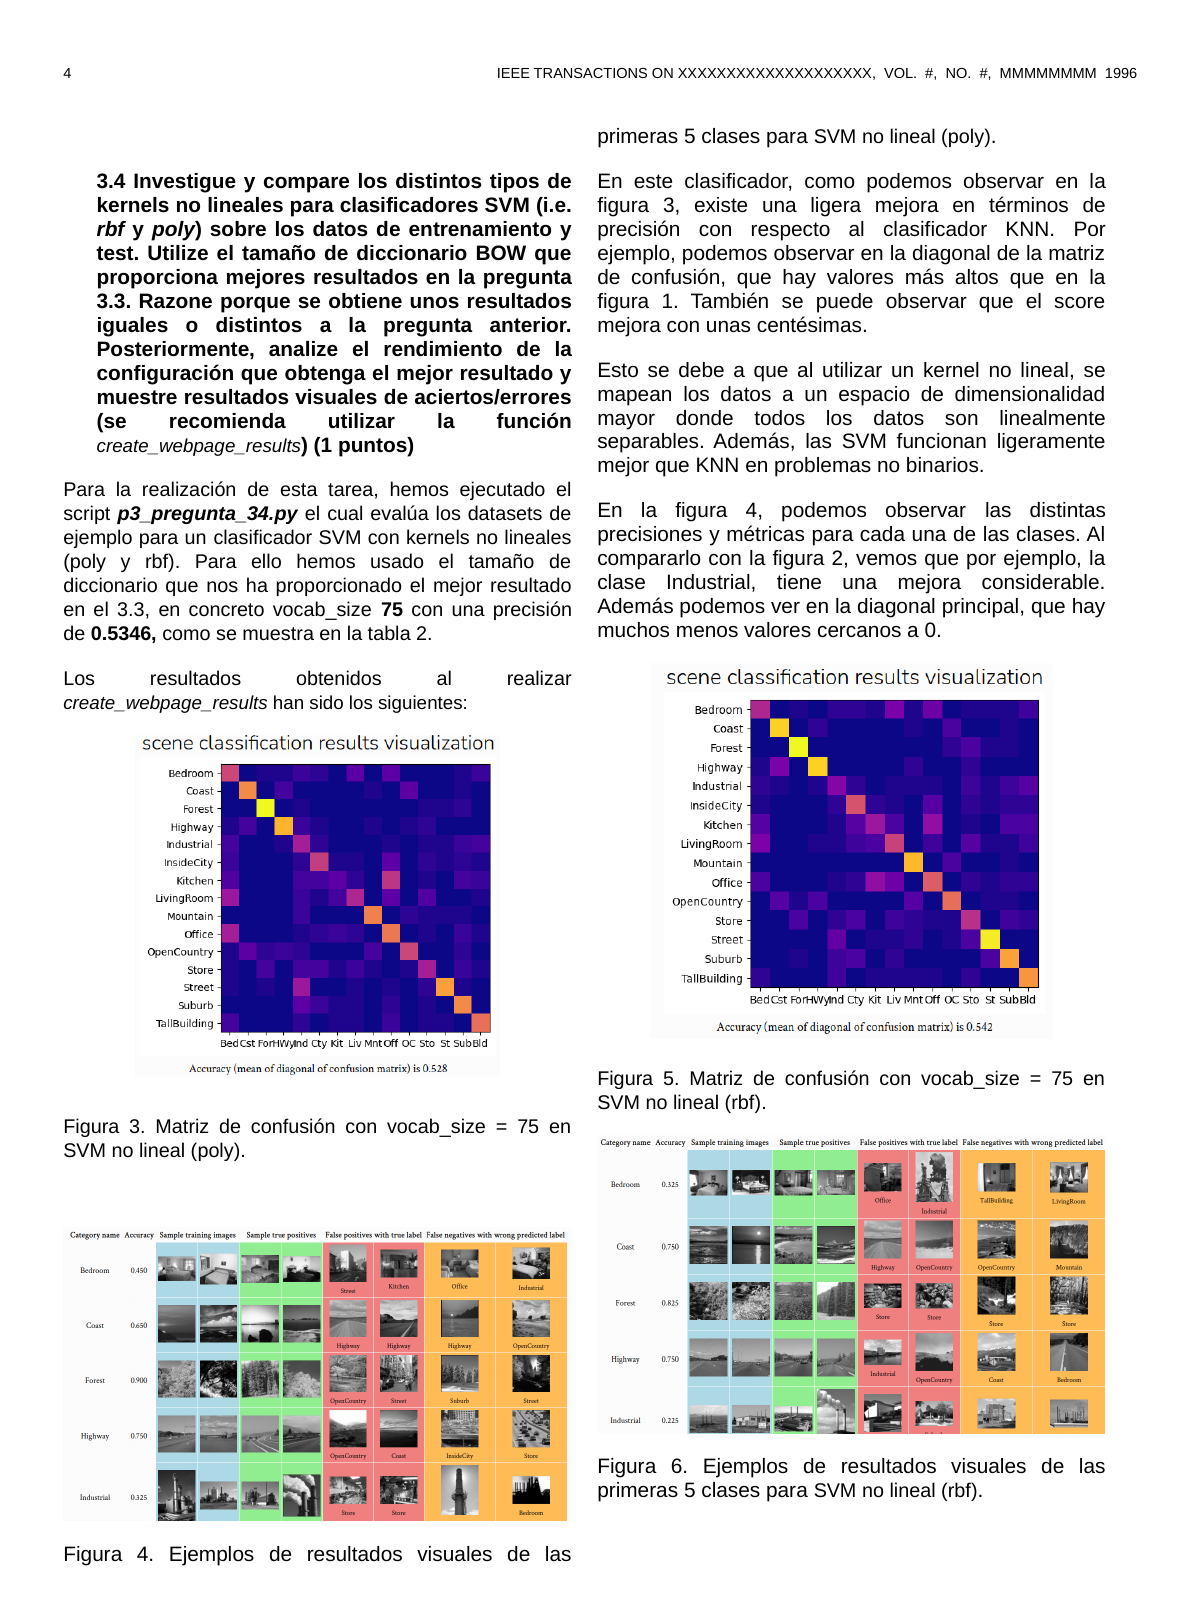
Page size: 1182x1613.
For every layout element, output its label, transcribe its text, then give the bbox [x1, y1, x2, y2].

picture [134, 735, 501, 1077]
text Figura 6. Ejemplos de resultados visuales de las primeras 5 clases para SVM no lineal (rbf). [597, 1434, 1106, 1502]
picture [650, 663, 1054, 1039]
text Para la realización de esta tarea, hemos ejecutado el script p3_pregunta_34.py el cual evalúa los datasets de ejemplo para un clasificador SVM con kernels no lineales (poly y rbf). Para ello hemos usado el tamaño de diccionario que nos ha proporcionado el mejor resultado en el 3.3, en concreto vocab_size 75 con una precisión de 0.5346, como se muestra en la tabla 2. [63, 478, 572, 645]
text En la figura 4, podemos observar las distintas precisiones y métricas para cada una de las clases. Al compararlo con la figura 2, vemos que por ejemplo, la clase Industrial, tiene una mejora considerable. Además podemos ver en la diagonal principal, que hay muchos menos valores cercanos a 0. [597, 498, 1106, 642]
picture [597, 1135, 1107, 1434]
text Figura 4. Ejemplos de resultados visuales de las [63, 1521, 572, 1566]
text Los resultados obtenidos al realizar create_webpage_results han sido los siguientes: [63, 666, 572, 714]
text En este clasificador, como podemos observar en la figura 3, existe una ligera mejora en términos de precisión con respecto al clasificador KNN. Por ejemplo, podemos observar en la diagonal de la matriz de confusión, que hay valores más altos que en la figura 1. También se puede observar que el score mejora con unas centésimas. [597, 169, 1106, 337]
text Figura 5. Matriz de confusión con vocab_size = 75 en SVM no lineal (rbf). [597, 1066, 1106, 1114]
text Esto se debe a que al utilizar un kernel no lineal, se mapean los datos a un espacio de dimensionalidad mayor donde todos los datos son linealmente separables. Además, las SVM funcionan ligeramente mejor que KNN en problemas no binarios. [597, 358, 1106, 478]
text primeras 5 clases para SVM no lineal (poly). [597, 124, 1106, 148]
text 3.4 Investigue y compare los distintos tipos de kernels no lineales para clasificadores SVM (i.e. rbf y poly) sobre los datos de entrenamiento y test. Utilize el tamaño de diccionario BOW que proporciona mejores resultados en la pregunta 3.3. Razone porque se obtiene unos resultados iguales o distintos a la pregunta anterior. Posteriormente, analize el rendimiento de la configuración que obtenga el mejor resultado y muestre resultados visuales de aciertos/errores (se recomienda utilizar la función create_webpage_results) (1 puntos) [96, 169, 572, 457]
picture [63, 1227, 573, 1521]
text Figura 3. Matriz de confusión con vocab_size = 75 en SVM no lineal (poly). [63, 1114, 572, 1162]
